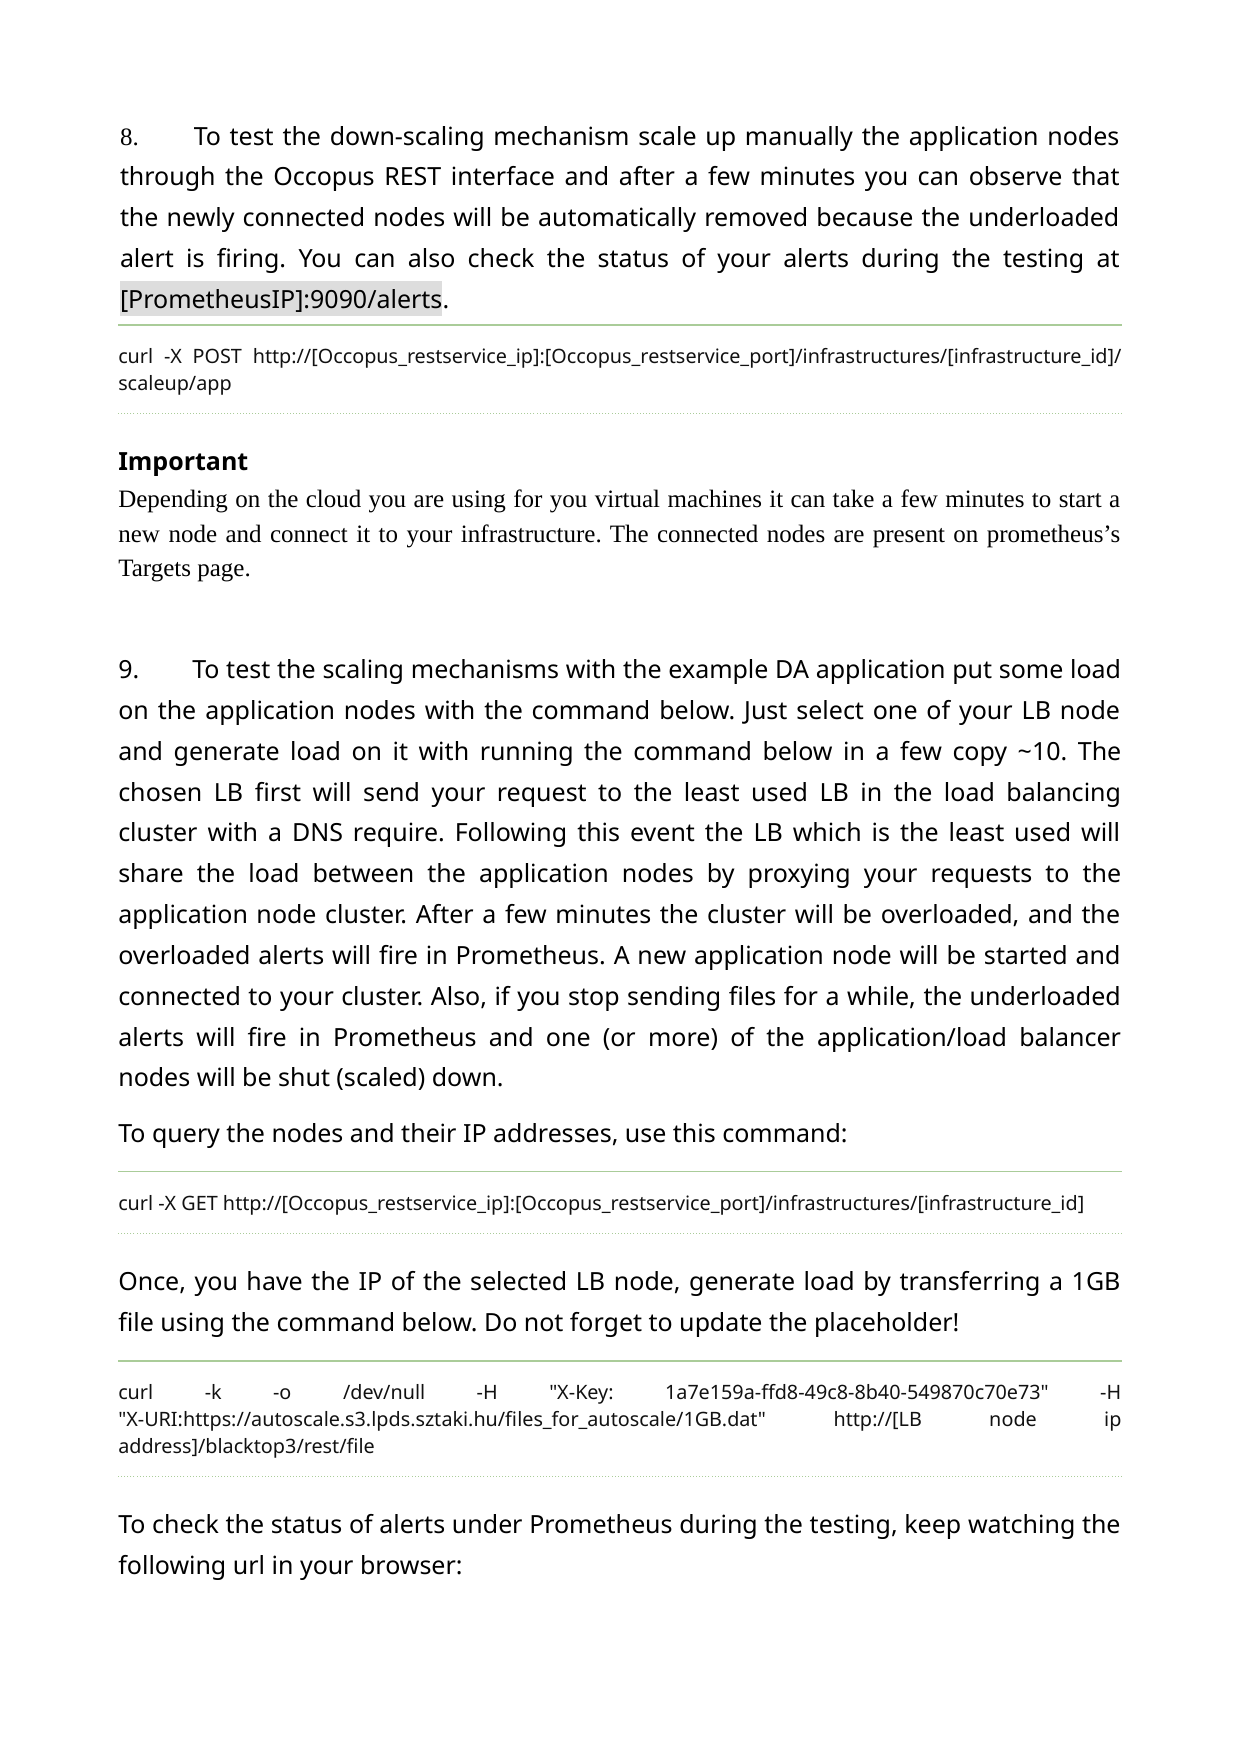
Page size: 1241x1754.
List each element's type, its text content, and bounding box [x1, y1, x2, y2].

list To test the down-scaling mechanism scale up manually the application nodes through the Occopus REST interface and after a few minutes you can observe that the newly connected nodes will be automatically removed because the underloaded alert is firing. You can also check the status of your alerts during the testing at [PrometheusIP]:9090/alerts. [120, 118, 1121, 316]
text Once, you have the IP of the selected LB node, generate load by transferring a 1GB file using the command below. Do not forget to update the placeholder! [118, 1264, 1122, 1339]
text To query the nodes and their IP addresses, use this command: [118, 1115, 1122, 1149]
text Depending on the cloud you are using for you virtual machines it can take a few minutes to start a new node and connect it to your infrastructure. The connected nodes are present on prometheus’s Targets page. [118, 484, 1122, 582]
text curl -X GET http://[Occopus_restservice_ip]:[Occopus_restservice_port]/infrastructures/[infrastructure_id] [118, 1172, 1122, 1234]
text Important [118, 444, 1122, 478]
text curl -X POST http://[Occopus_restservice_ip]:[Occopus_restservice_port]/infrastructures/[infrastructure_id]/scaleup/app [118, 326, 1122, 414]
text To check the status of alerts under Prometheus during the testing, keep watching the following url in your browser: [118, 1507, 1122, 1582]
text curl -k -o /dev/null -H "X-Key: 1a7e159a-ffd8-49c8-8b40-549870c70e73" -H "X-URI:https://autoscale.s3.lpds.sztaki.hu/files_for_autoscale/1GB.dat" http://[LB node ip address]/blacktop3/rest/file [118, 1362, 1122, 1477]
list To test the scaling mechanisms with the example DA application put some load on the application nodes with the command below. Just select one of your LB node and generate load on it with running the command below in a few copy ~10. The chosen LB first will send your request to the least used LB in the load balancing cluster with a DNS require. Following this event the LB which is the least used will share the load between the application nodes by proxying your requests to the application node cluster. After a few minutes the cluster will be overloaded, and the overloaded alerts will fire in Prometheus. A new application node will be started and connected to your cluster. Also, if you stop sending files for a while, the underloaded alerts will fire in Prometheus and one (or more) of the application/load balancer nodes will be shut (scaled) down. [118, 652, 1122, 1094]
